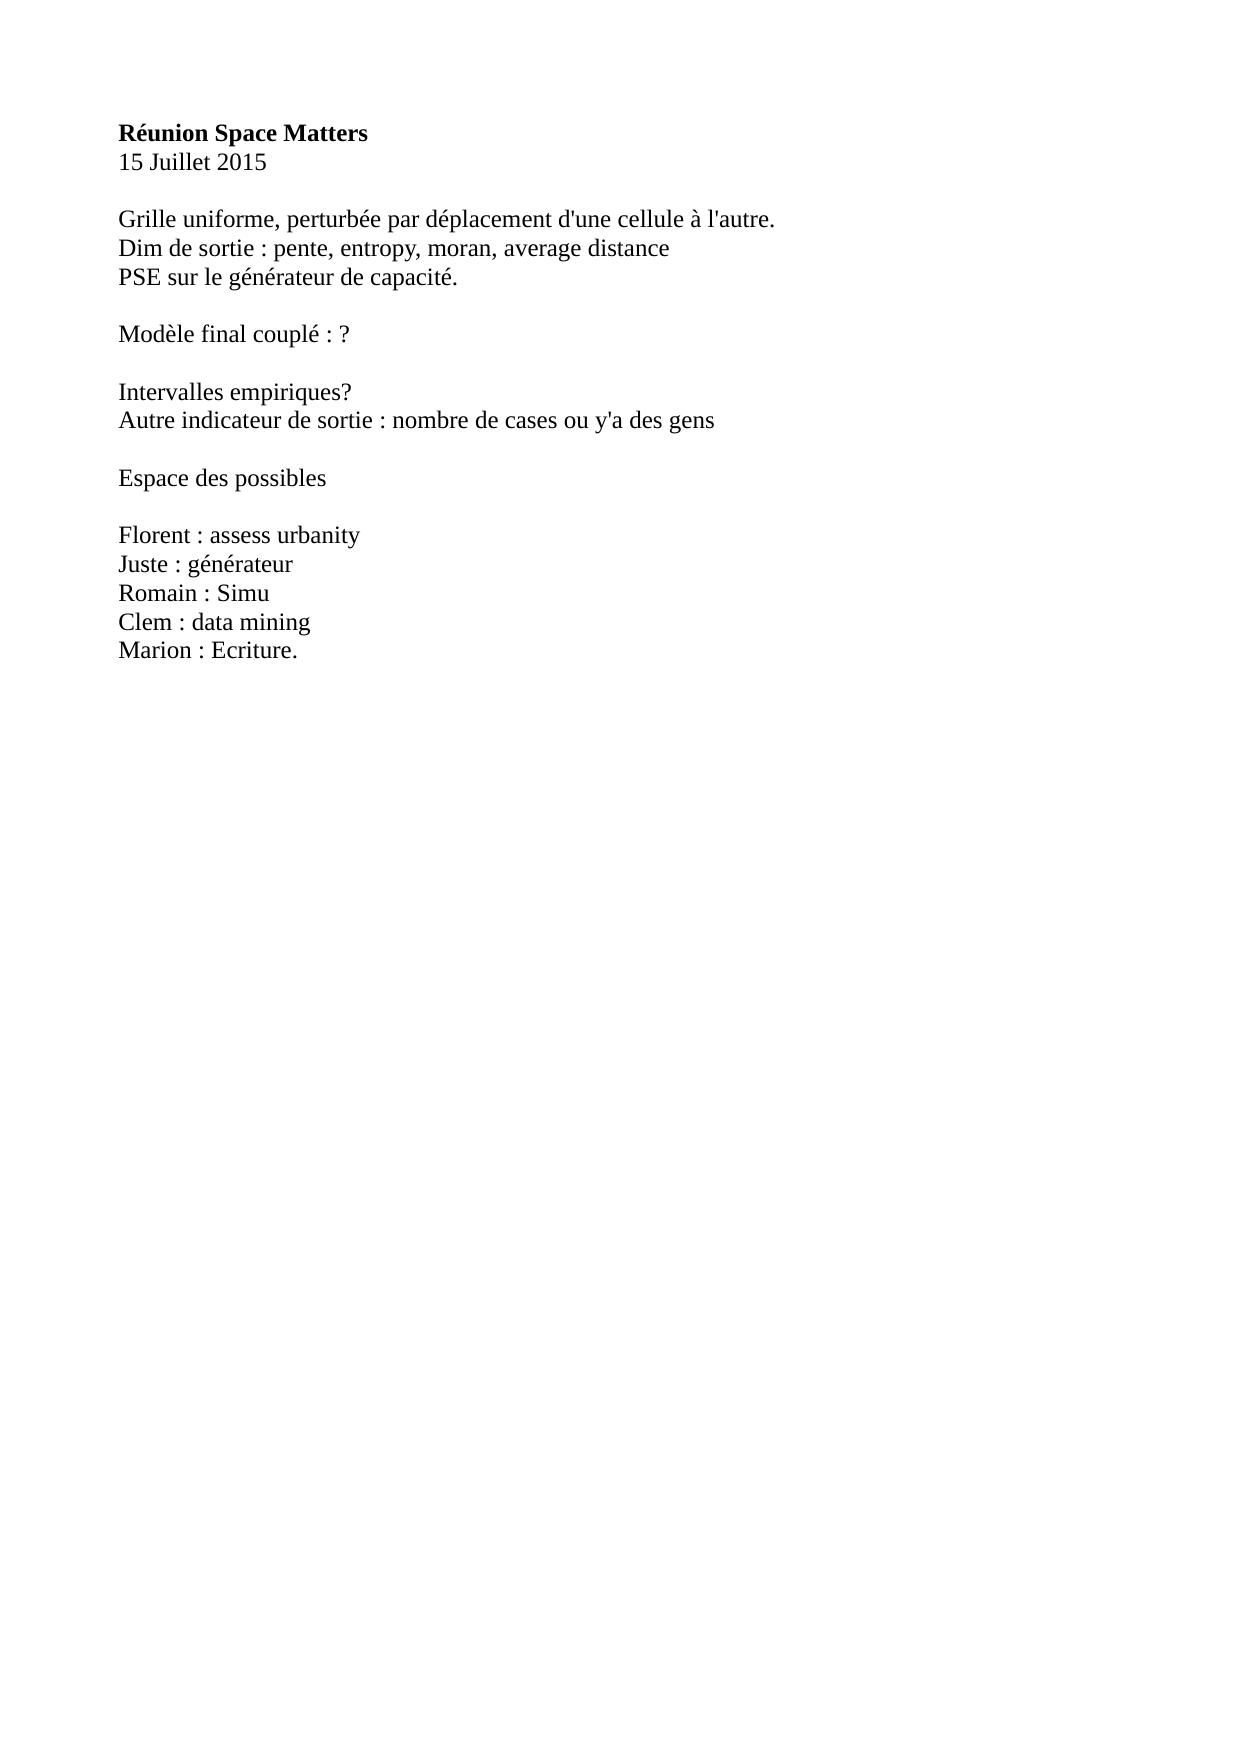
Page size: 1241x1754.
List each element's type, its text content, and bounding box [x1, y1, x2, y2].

text Dim de sortie : pente, entropy, moran, average distance [118, 233, 1122, 262]
text Romain : Simu [118, 578, 1122, 607]
text Florent : assess urbanity [118, 521, 1122, 549]
text Modèle final couplé : ? [118, 319, 1122, 348]
text Marion : Ecriture. [118, 636, 1122, 664]
text Autre indicateur de sortie : nombre de cases ou y'a des gens [118, 406, 1122, 434]
text Clem : data mining [118, 607, 1122, 636]
text Grille uniforme, perturbée par déplacement d'une cellule à l'autre. [118, 204, 1122, 233]
text Intervalles empiriques? [118, 377, 1122, 406]
text PSE sur le générateur de capacité. [118, 262, 1122, 291]
text Espace des possibles [118, 463, 1122, 492]
text Juste : générateur [118, 549, 1122, 578]
text Réunion Space Matters [118, 118, 1122, 147]
text 15 Juillet 2015 [118, 147, 1122, 176]
